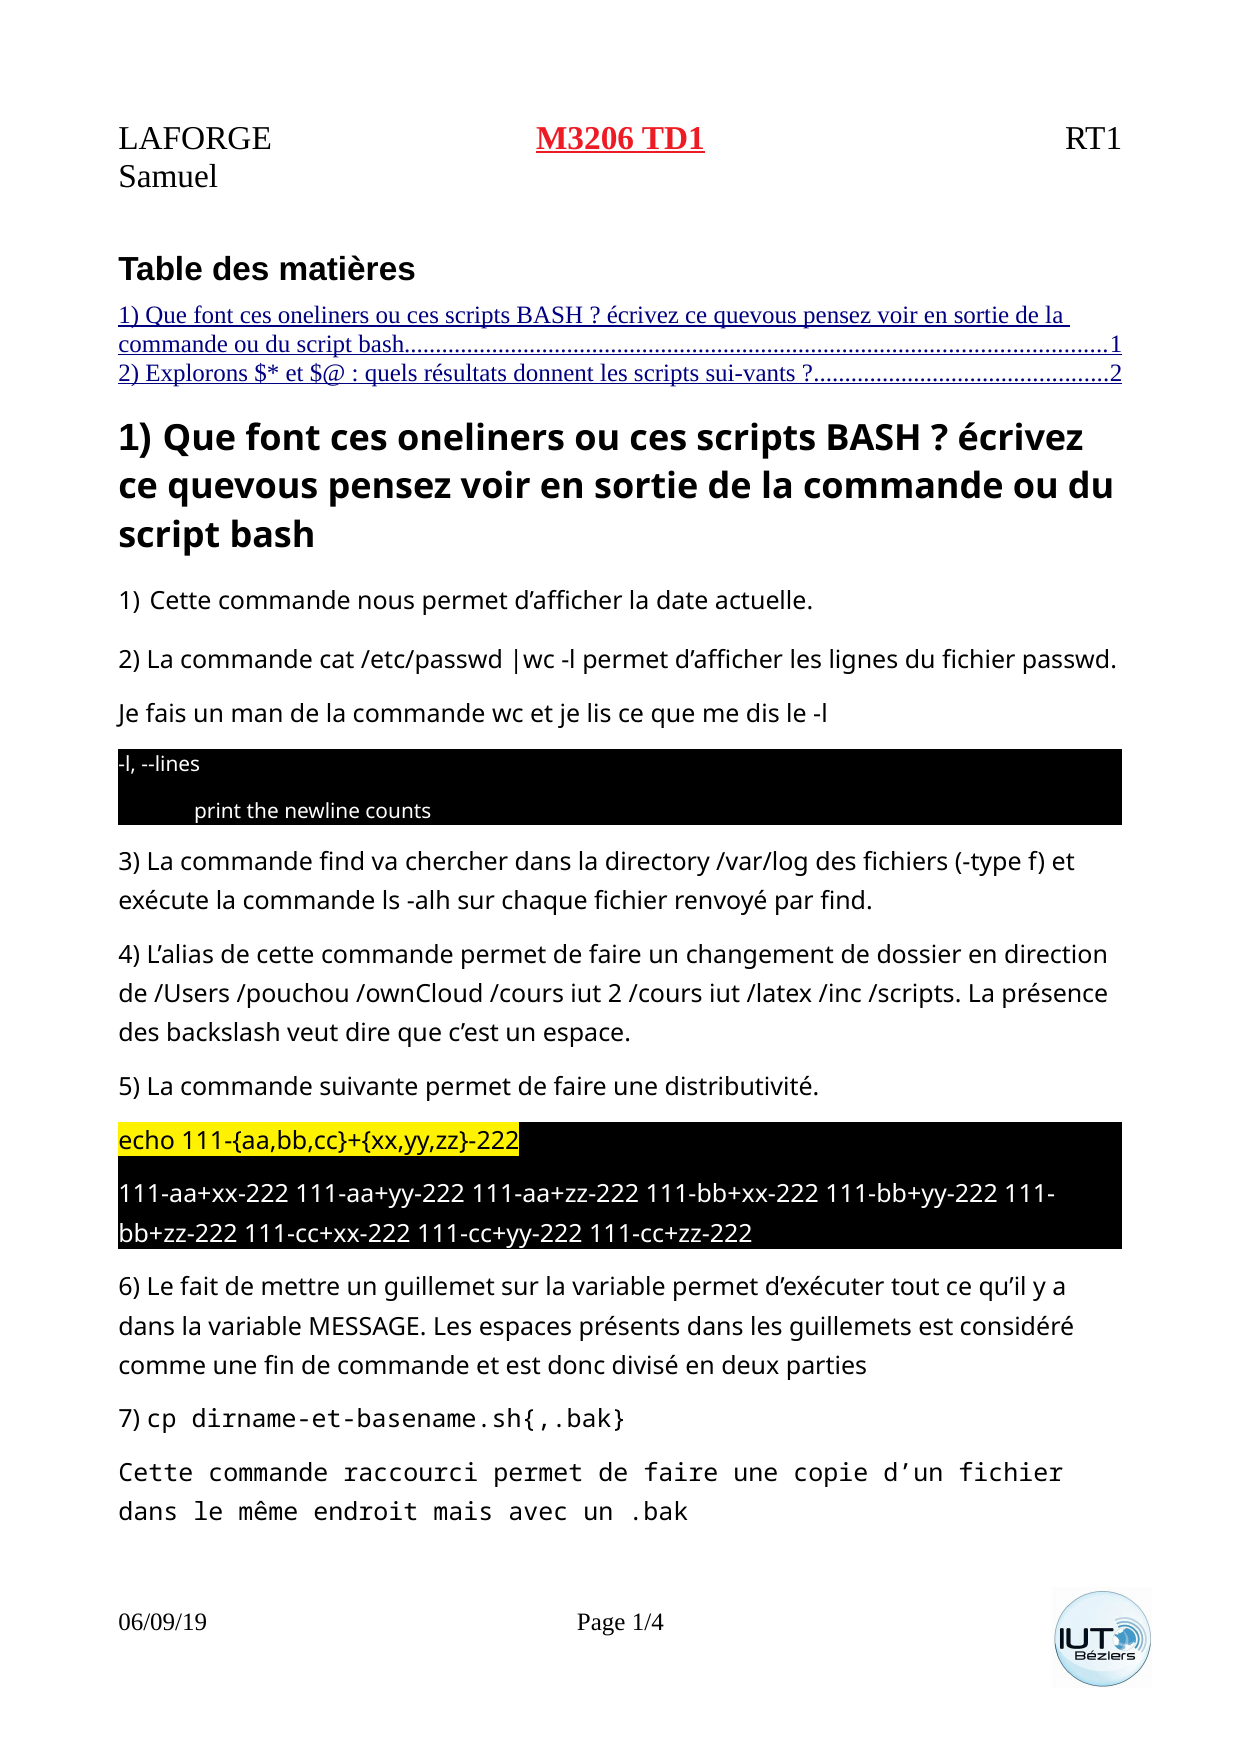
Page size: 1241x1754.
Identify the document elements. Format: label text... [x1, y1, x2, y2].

text 2) La commande cat /etc/passwd |wc -l permet d’afficher les lignes du fichier passwd. [118, 642, 1122, 676]
text 3) La commande find va chercher dans la directory /var/log des fichiers (-type f) et exécute la commande ls -alh sur chaque fichier renvoyé par find. [118, 843, 1122, 917]
subtitle Table des matières [118, 249, 1122, 288]
text 4) L’alias de cette commande permet de faire un changement de dossier en direction de /Users /pouchou /ownCloud /cours iut 2 /cours iut /latex /inc /scripts. La présence des backslash veut dire que c’est un espace. [118, 936, 1122, 1049]
text 111-aa+xx-222 111-aa+yy-222 111-aa+zz-222 111-bb+xx-222 111-bb+yy-222 111-bb+zz-222 111-cc+xx-222 111-cc+yy-222 111-cc+zz-222 [118, 1176, 1122, 1249]
text 1) Cette commande nous permet d’afficher la date actuelle. [118, 571, 1122, 620]
text Cette commande raccourci permet de faire une copie d’un fichier dans le même endroit mais avec un .bak [118, 1455, 1122, 1528]
text Je fais un man de la commande wc et je lis ce que me dis le -l [118, 695, 1122, 729]
subtitle 1) Que font ces oneliners ou ces scripts BASH ? écrivez ce quevous pensez voir en sortie de la commande ou du script bash [118, 411, 1122, 558]
text 6) Le fait de mettre un guillemet sur la variable permet d’exécuter tout ce qu’il y a dans la variable MESSAGE. Les espaces présents dans les guillemets est considéré comme une fin de commande et est donc divisé en deux parties [118, 1269, 1122, 1381]
text 7) cp dirname-et-basename.sh{,.bak} [118, 1401, 1122, 1435]
text print the newline counts [118, 796, 1122, 825]
text 5) La commande suivante permet de faire une distributivité. [118, 1068, 1122, 1103]
text -l, --lines [118, 749, 1122, 778]
text 1) Que font ces oneliners ou ces scripts BASH ? écrivez ce quevous pensez voir en sortie de la commande ou du script bash 1 [118, 300, 1122, 354]
text 2) Explorons $* et $@ : quels résultats donnent les scripts sui-vants ? 2 [118, 358, 1122, 383]
text echo 111-{aa,bb,cc}+{xx,yy,zz}-222 [118, 1122, 1122, 1156]
picture [1051, 1587, 1153, 1688]
